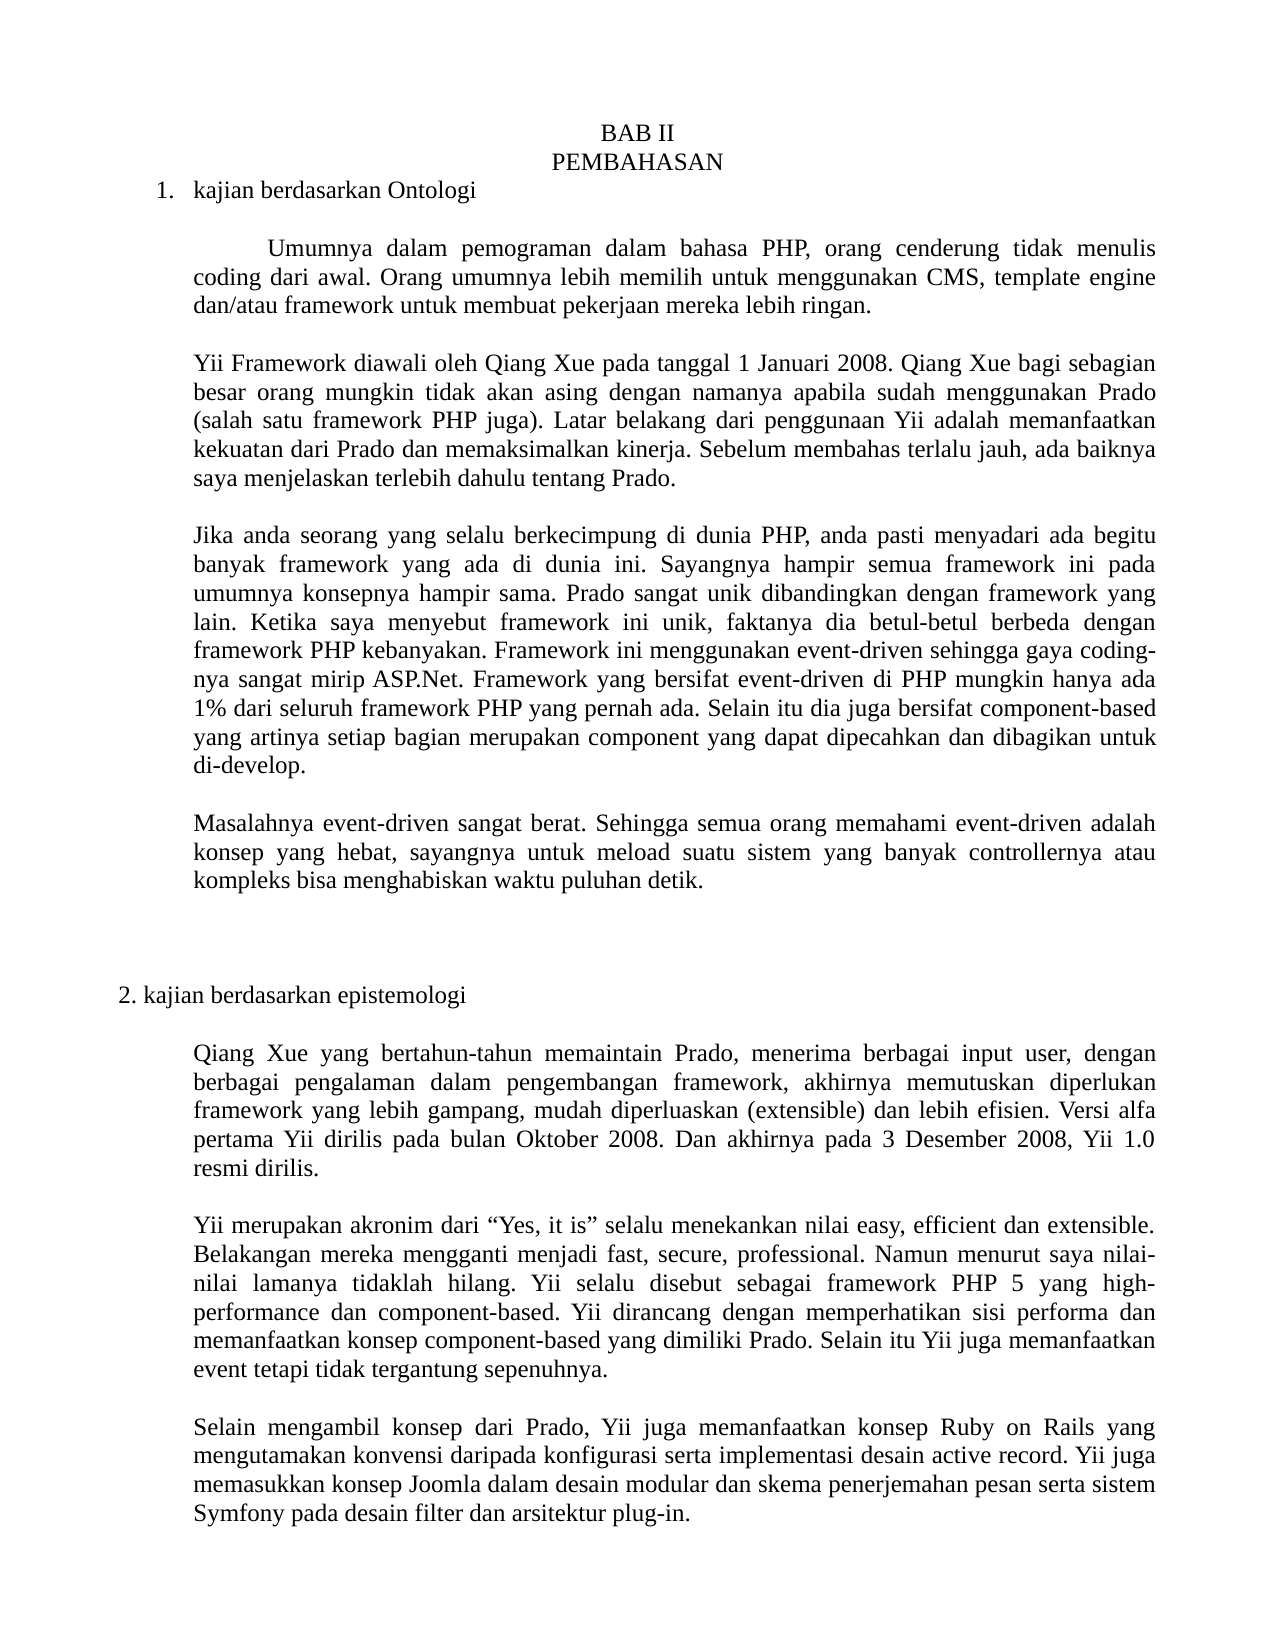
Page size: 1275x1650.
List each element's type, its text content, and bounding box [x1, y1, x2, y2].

text Umumnya dalam pemograman dalam bahasa PHP, orang cenderung tidak menulis coding dari awal. Orang umumnya lebih memilih untuk menggunakan CMS, template engine dan/atau framework untuk membuat pekerjaan mereka lebih ringan. [193, 233, 1157, 319]
text BAB II [118, 118, 1157, 147]
text Selain mengambil konsep dari Prado, Yii juga memanfaatkan konsep Ruby on Rails yang mengutamakan konvensi daripada konfigurasi serta implementasi desain active record. Yii juga memasukkan konsep Joomla dalam desain modular dan skema penerjemahan pesan serta sistem Symfony pada desain filter dan arsitektur plug-in. [193, 1412, 1157, 1527]
text Jika anda seorang yang selalu berkecimpung di dunia PHP, anda pasti menyadari ada begitu banyak framework yang ada di dunia ini. Sayangnya hampir semua framework ini pada umumnya konsepnya hampir sama. Prado sangat unik dibandingkan dengan framework yang lain. Ketika saya menyebut framework ini unik, faktanya dia betul-betul berbeda dengan framework PHP kebanyakan. Framework ini menggunakan event-driven sehingga gaya coding-nya sangat mirip ASP.Net. Framework yang bersifat event-driven di PHP mungkin hanya ada 1% dari seluruh framework PHP yang pernah ada. Selain itu dia juga bersifat component-based yang artinya setiap bagian merupakan component yang dapat dipecahkan dan dibagikan untuk di-develop. [193, 521, 1157, 779]
text PEMBAHASAN [118, 147, 1157, 176]
text Yii Framework diawali oleh Qiang Xue pada tanggal 1 Januari 2008. Qiang Xue bagi sebagian besar orang mungkin tidak akan asing dengan namanya apabila sudah menggunakan Prado (salah satu framework PHP juga). Latar belakang dari penggunaan Yii adalah memanfaatkan kekuatan dari Prado dan memaksimalkan kinerja. Sebelum membahas terlalu jauh, ada baiknya saya menjelaskan terlebih dahulu tentang Prado. [193, 348, 1157, 492]
text Qiang Xue yang bertahun-tahun memaintain Prado, menerima berbagai input user, dengan berbagai pengalaman dalam pengembangan framework, akhirnya memutuskan diperlukan framework yang lebih gampang, mudah diperluaskan (extensible) dan lebih efisien. Versi alfa pertama Yii dirilis pada bulan Oktober 2008. Dan akhirnya pada 3 Desember 2008, Yii 1.0 resmi dirilis. [193, 1038, 1157, 1182]
text Masalahnya event-driven sangat berat. Sehingga semua orang memahami event-driven adalah konsep yang hebat, sayangnya untuk meload suatu sistem yang banyak controllernya atau kompleks bisa menghabiskan waktu puluhan detik. [193, 808, 1157, 894]
text Yii merupakan akronim dari “Yes, it is” selalu menekankan nilai easy, efficient dan extensible. Belakangan mereka mengganti menjadi fast, secure, professional. Namun menurut saya nilai-nilai lamanya tidaklah hilang. Yii selalu disebut sebagai framework PHP 5 yang high-performance dan component-based. Yii dirancang dengan memperhatikan sisi performa dan memanfaatkan konsep component-based yang dimiliki Prado. Selain itu Yii juga memanfaatkan event tetapi tidak tergantung sepenuhnya. [193, 1211, 1157, 1383]
text 2. kajian berdasarkan epistemologi [118, 981, 1157, 1009]
list kajian berdasarkan Ontologi [156, 176, 1157, 204]
